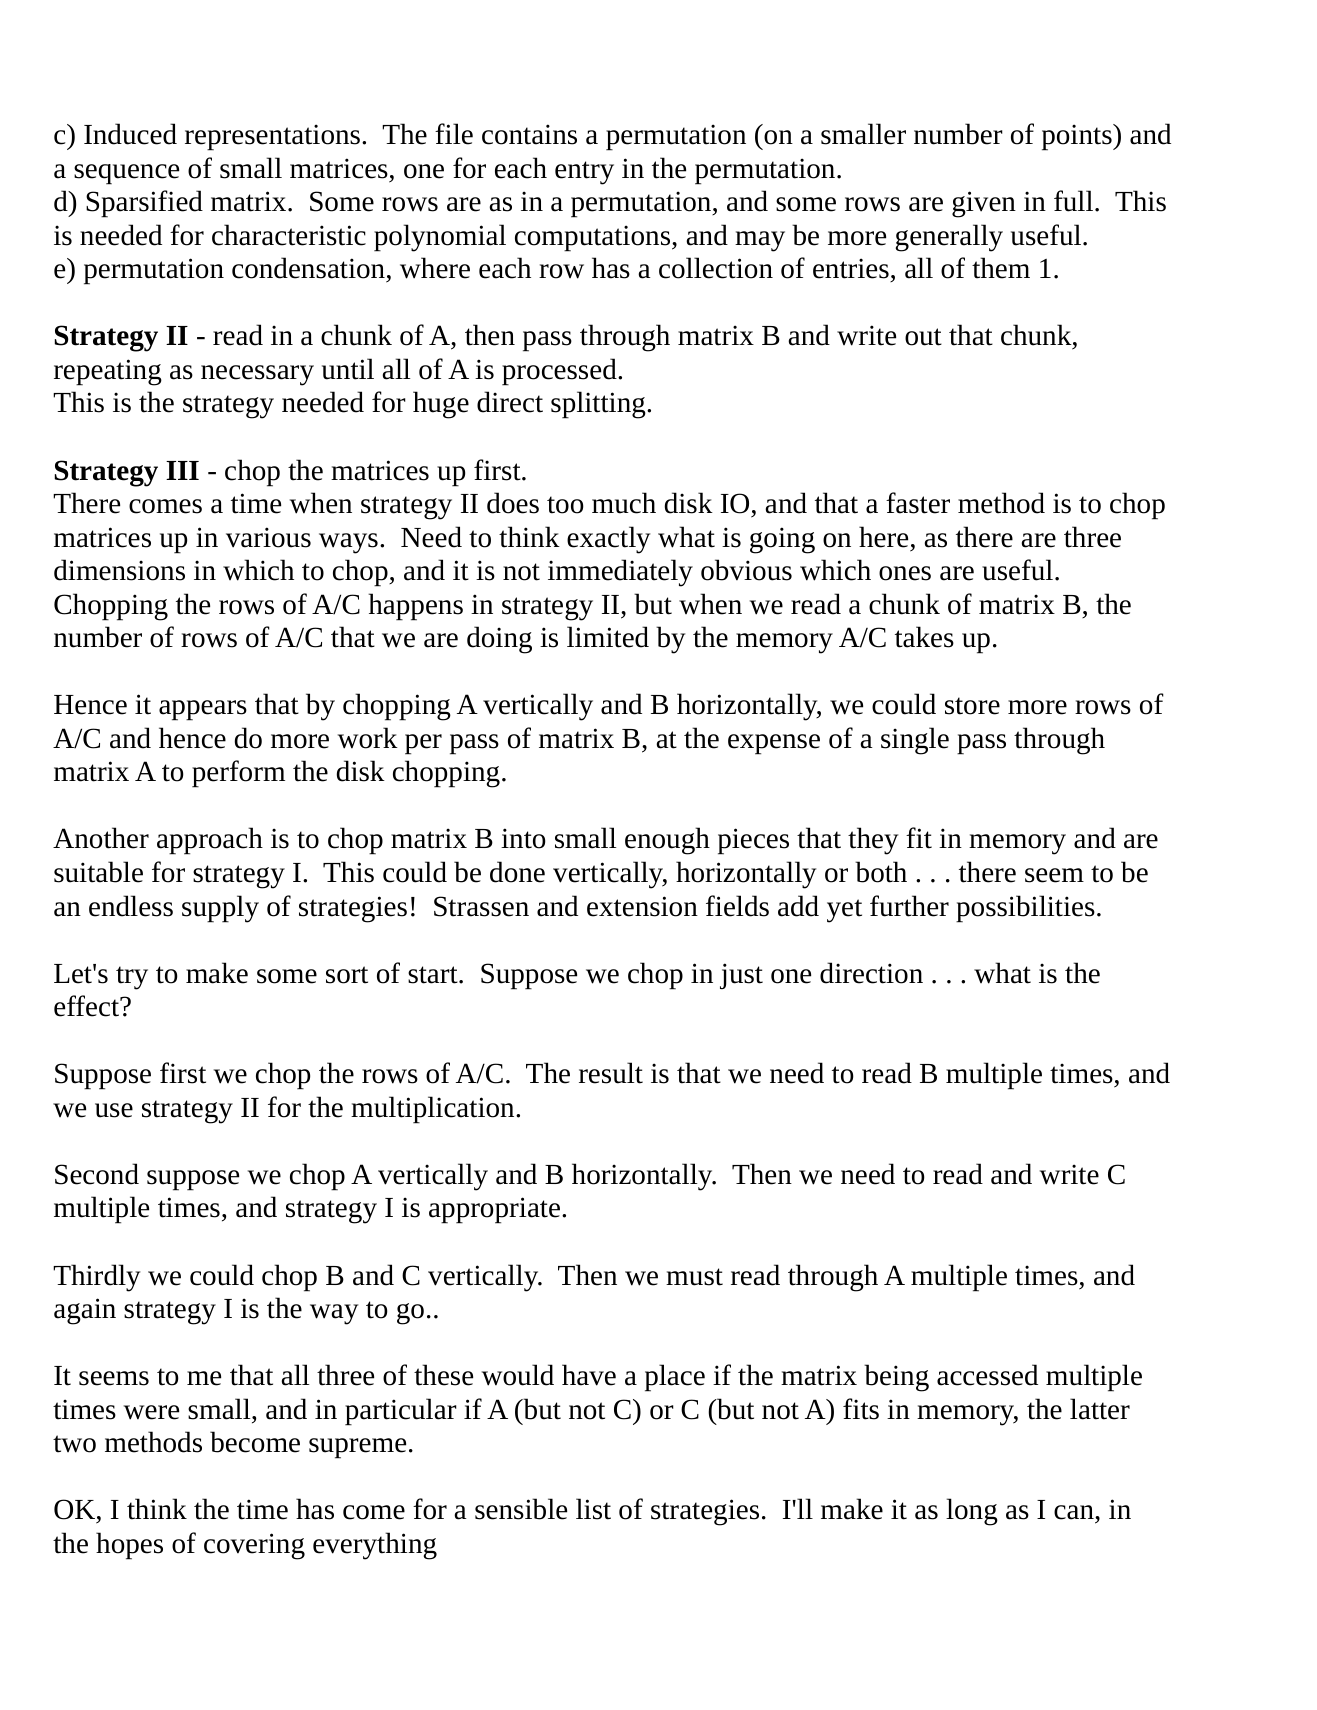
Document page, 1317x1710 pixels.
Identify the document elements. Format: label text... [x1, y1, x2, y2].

text Suppose first we chop the rows of A/C. The result is that we need to read B multiple times, and we use strategy II for the multiplication. [53, 1056, 1174, 1123]
text Strategy III - chop the matrices up first. [53, 453, 1174, 486]
text Hence it appears that by chopping A vertically and B horizontally, we could store more rows of A/C and hence do more work per pass of matrix B, at the expense of a single pass through matrix A to perform the disk chopping. [53, 687, 1174, 788]
text Strategy II - read in a chunk of A, then pass through matrix B and write out that chunk, repeating as necessary until all of A is processed. [53, 318, 1174, 386]
text c) Induced representations. The file contains a permutation (on a smaller number of points) and a sequence of small matrices, one for each entry in the permutation. [53, 117, 1174, 184]
text e) permutation condensation, where each row has a collection of entries, all of them 1. [53, 251, 1174, 285]
text It seems to me that all three of these would have a place if the matrix being accessed multiple times were small, and in particular if A (but not C) or C (but not A) fits in memory, the latter two methods become supreme. [53, 1358, 1174, 1459]
text d) Sparsified matrix. Some rows are as in a permutation, and some rows are given in full. This is needed for characteristic polynomial computations, and may be more generally useful. [53, 184, 1174, 251]
text Let's try to make some sort of start. Suppose we chop in just one direction . . . what is the effect? [53, 956, 1174, 1023]
text Another approach is to chop matrix B into small enough pieces that they fit in memory and are suitable for strategy I. This could be done vertically, horizontally or both . . . there seem to be an endless supply of strategies! Strassen and extension fields add yet further possibilities. [53, 822, 1174, 922]
text Thirdly we could chop B and C vertically. Then we must read through A multiple times, and again strategy I is the way to go.. [53, 1258, 1174, 1325]
text This is the strategy needed for huge direct splitting. [53, 386, 1174, 419]
text OK, I think the time has come for a sensible list of strategies. I'll make it as long as I can, in the hopes of covering everything [53, 1492, 1174, 1559]
text There comes a time when strategy II does too much disk IO, and that a faster method is to chop matrices up in various ways. Need to think exactly what is going on here, as there are three dimensions in which to chop, and it is not immediately obvious which ones are useful. Chopping the rows of A/C happens in strategy II, but when we read a chunk of matrix B, the number of rows of A/C that we are doing is limited by the memory A/C takes up. [53, 486, 1174, 654]
text Second suppose we chop A vertically and B horizontally. Then we need to read and write C multiple times, and strategy I is appropriate. [53, 1157, 1174, 1224]
